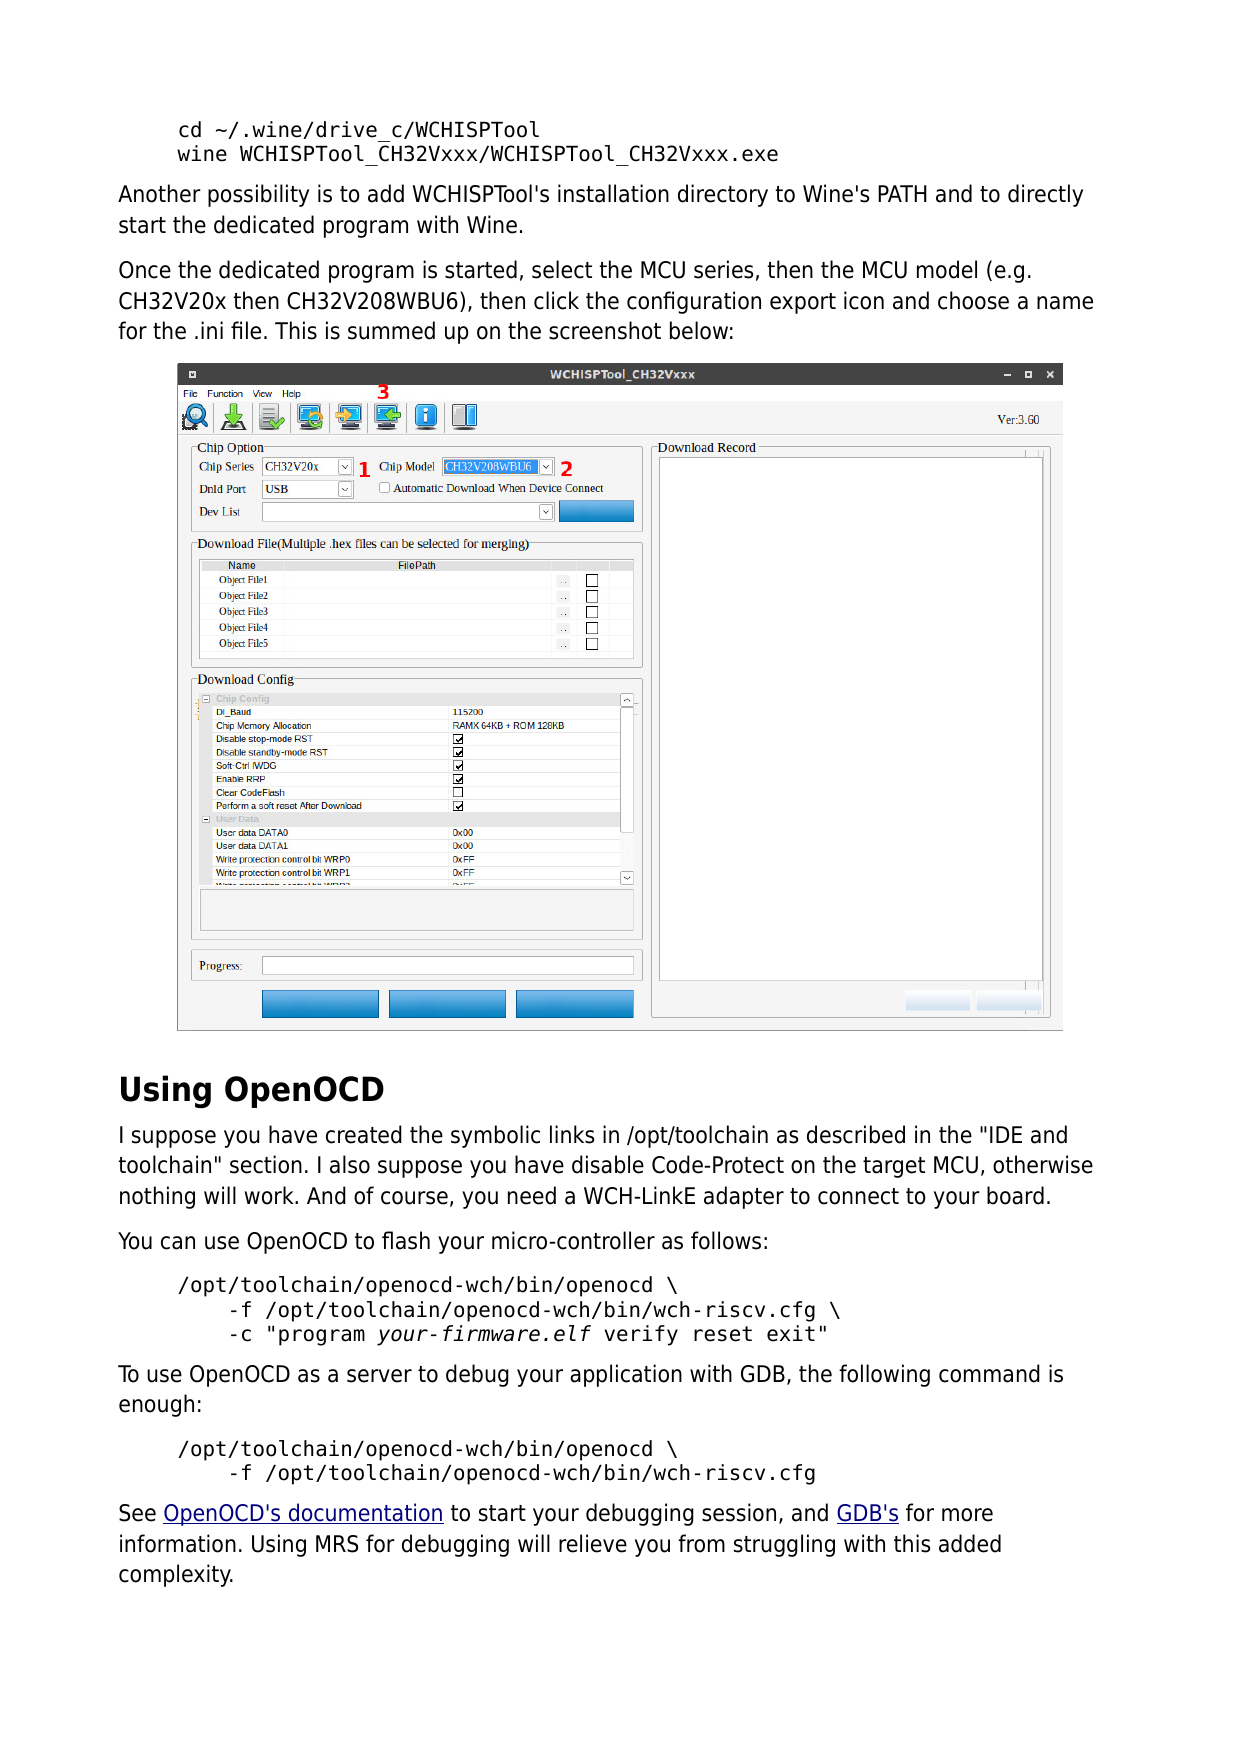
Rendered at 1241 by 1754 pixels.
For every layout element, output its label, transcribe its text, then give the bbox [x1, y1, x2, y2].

text /opt/toolchain/openocd-wch/bin/openocd \ [177, 1273, 1122, 1298]
text cd ~/.wine/drive_c/WCHISPTool [177, 118, 1122, 142]
picture [177, 363, 1063, 1031]
text wine WCHISPTool_CH32Vxxx/WCHISPTool_CH32Vxxx.exe [177, 142, 1122, 167]
text -f /opt/toolchain/openocd-wch/bin/wch-riscv.cfg \ [177, 1298, 1122, 1322]
text Once the dedicated program is started, select the MCU series, then the MCU model (e.g. CH32V20x then CH32V208WBU6), then click the configuration export icon and choose a name for the .ini file. This is summed up on the screenshot below: [118, 257, 1122, 345]
text Another possibility is to add WCHISPTool's installation directory to Wine's PATH and to directly start the dedicated program with Wine. [118, 181, 1122, 239]
text See OpenOCD's documentation to start your debugging session, and GDB's for more information. Using MRS for debugging will relieve you from struggling with this added complexity. [118, 1500, 1122, 1588]
text -c "program your-firmware.elf verify reset exit" [177, 1322, 1122, 1346]
text I suppose you have created the symbolic links in /opt/toolchain as described in the "IDE and toolchain" section. I also suppose you have disable Code-Protect on the target MCU, otherwise nothing will work. And of course, you need a WCH-LinkE adapter to connect to your board. [118, 1122, 1122, 1210]
text /opt/toolchain/openocd-wch/bin/openocd \ [177, 1437, 1122, 1461]
text -f /opt/toolchain/openocd-wch/bin/wch-riscv.cfg [177, 1461, 1122, 1485]
text You can use OpenOCD to flash your micro-controller as follows: [118, 1228, 1122, 1255]
subtitle Using OpenOCD [118, 1070, 1122, 1109]
text To use OpenOCD as a server to debug your application with GDB, the following command is enough: [118, 1361, 1122, 1418]
